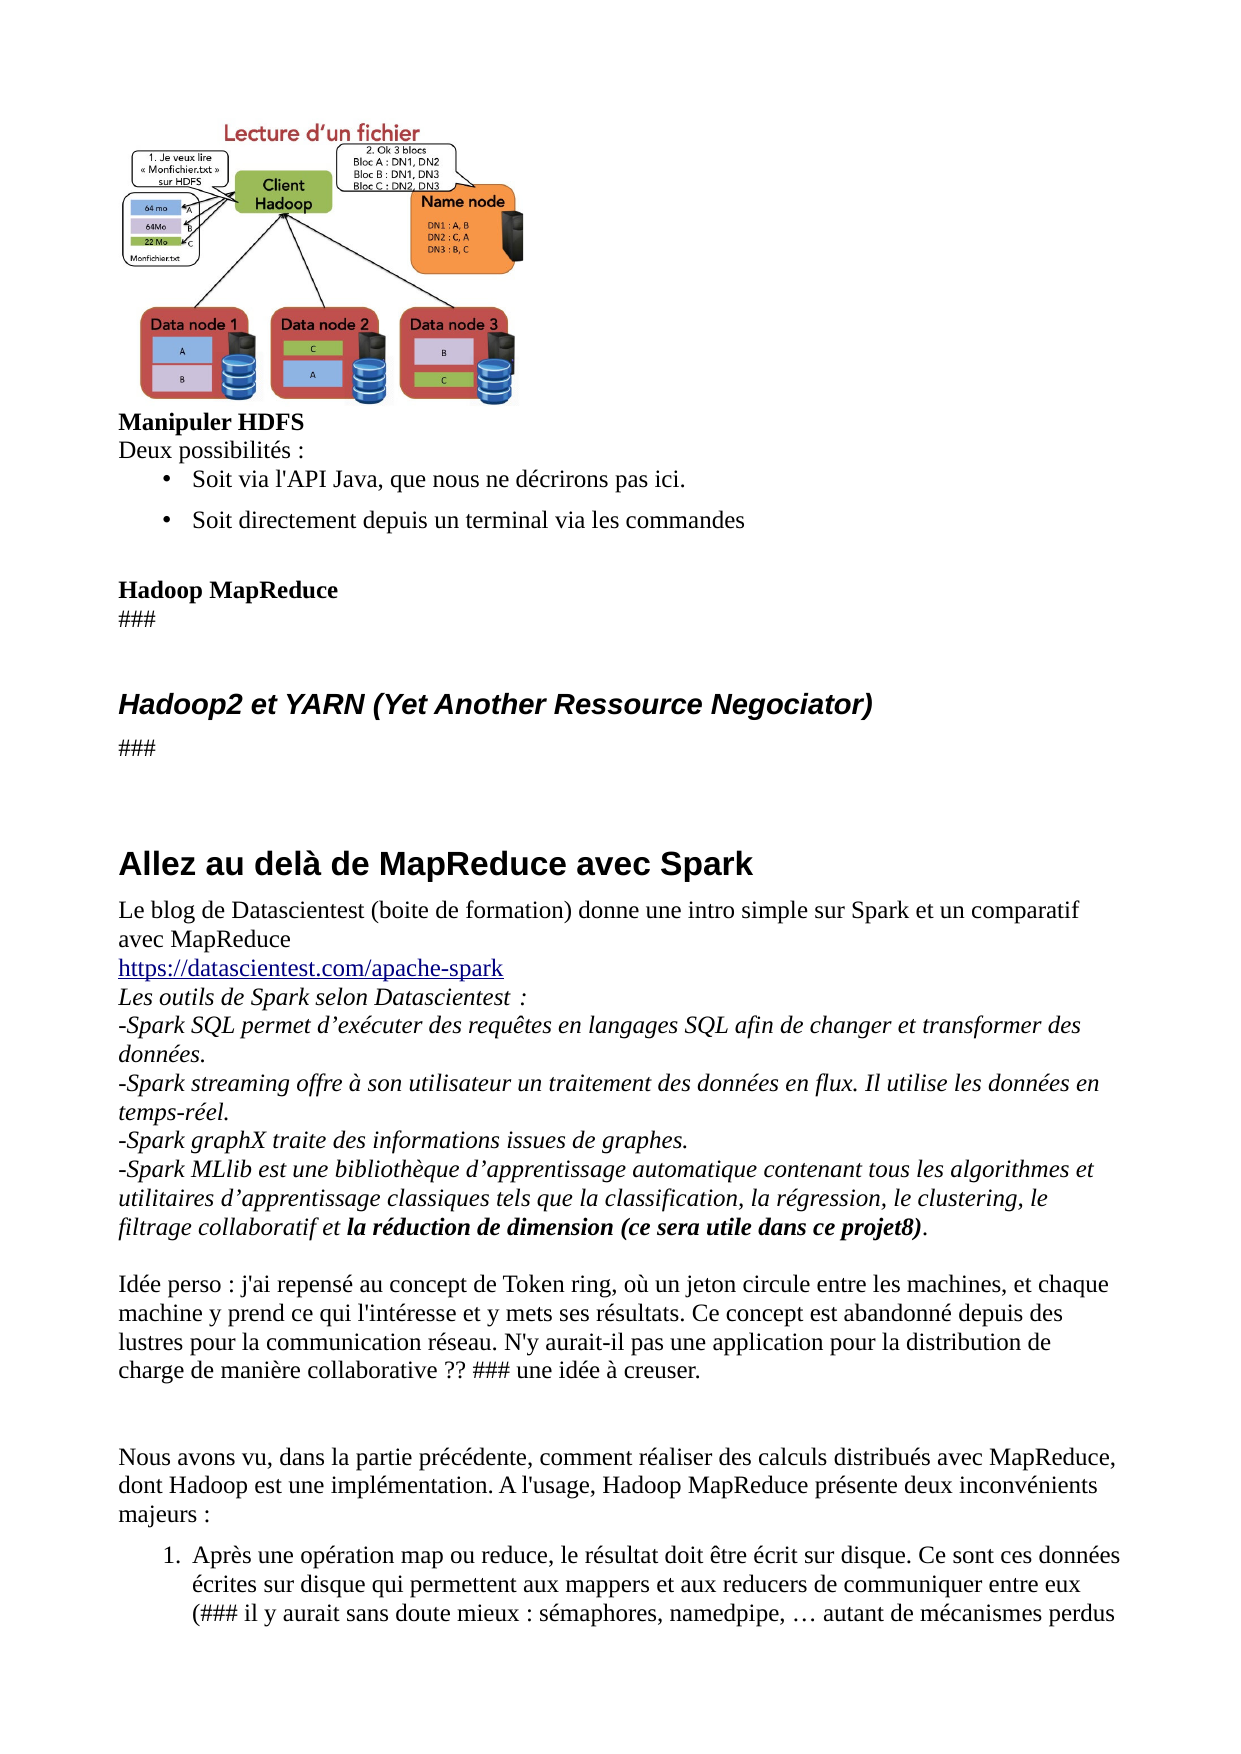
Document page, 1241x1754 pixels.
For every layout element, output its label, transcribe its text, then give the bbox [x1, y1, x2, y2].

list Après une opération map ou reduce, le résultat doit être écrit sur disque. Ce sont ces données écrites sur disque qui permettent aux mappers et aux reducers de communiquer entre eux (### il y aurait sans doute mieux : sémaphores, namedpipe, … autant de mécanismes perdus [162, 1540, 1122, 1627]
text Nous avons vu, dans la partie précédente, comment réaliser des calculs distribués avec MapReduce, dont Hadoop est une implémentation. A l'usage, Hadoop MapReduce présente deux inconvénients majeurs : [118, 1442, 1122, 1528]
text Hadoop MapReduce [118, 576, 1122, 604]
text Le blog de Datascientest (boite de formation) donne une intro simple sur Spark et un comparatif avec MapReduce [118, 895, 1122, 953]
text Manipuler HDFS [118, 407, 1122, 436]
picture [118, 118, 524, 407]
text Deux possibilités : [118, 436, 1122, 464]
list Soit directement depuis un terminal via les commandes [162, 506, 1122, 534]
subtitle Hadoop2 et YARN (Yet Another Ressource Negociator) [118, 687, 1122, 720]
text -Spark graphX traite des informations issues de graphes. [118, 1125, 1122, 1154]
text https://datascientest.com/apache-spark [118, 953, 1122, 982]
text ### [118, 733, 1122, 762]
list Soit via l'API Java, que nous ne décrirons pas ici. [162, 464, 1122, 493]
text Idée perso : j'ai repensé au concept de Token ring, où un jeton circule entre les machines, et chaque machine y prend ce qui l'intéresse et y mets ses résultats. Ce concept est abandonné depuis des lustres pour la communication réseau. N'y aurait-il pas une application pour la distribution de charge de manière collaborative ?? ### une idée à creuser. [118, 1269, 1122, 1384]
text Les outils de Spark selon Datascientest : [118, 982, 1122, 1010]
text -Spark SQL permet d’exécuter des requêtes en langages SQL afin de changer et transformer des données. [118, 1010, 1122, 1068]
subtitle Allez au delà de MapReduce avec Spark [118, 844, 1122, 883]
text ### [118, 604, 1122, 633]
text -Spark streaming offre à son utilisateur un traitement des données en flux. Il utilise les données en temps-réel. [118, 1068, 1122, 1125]
text -Spark MLlib est une bibliothèque d’apprentissage automatique contenant tous les algorithmes et utilitaires d’apprentissage classiques tels que la classification, la régression, le clustering, le filtrage collaboratif et la réduction de dimension (ce sera utile dans ce projet8). [118, 1154, 1122, 1240]
